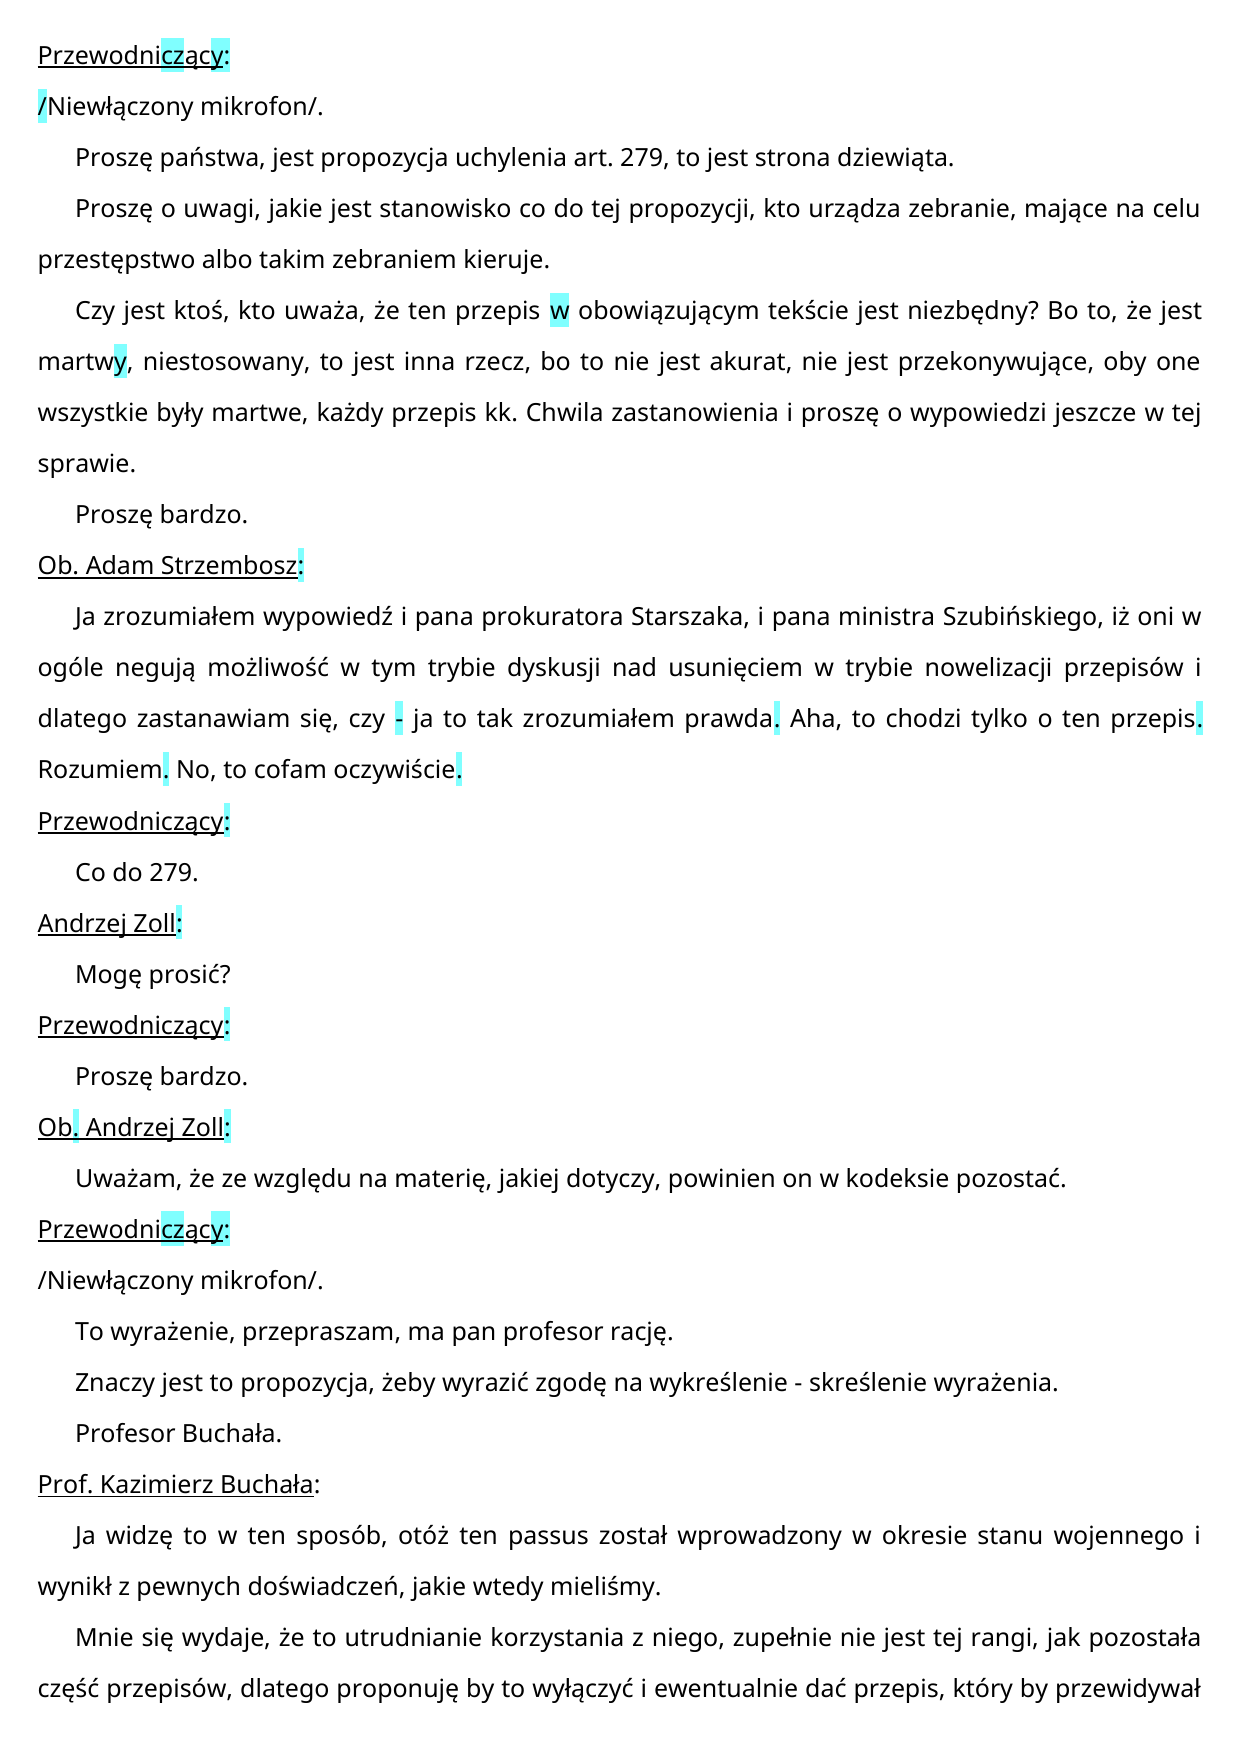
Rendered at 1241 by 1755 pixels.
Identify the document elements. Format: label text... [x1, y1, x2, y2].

text Proszę bardzo. [37, 497, 1203, 531]
text Przewodniczący: [37, 803, 1203, 837]
text Ob. Adam Strzembosz: [37, 548, 1203, 582]
text Ob. Andrzej Zoll: [37, 1109, 1203, 1143]
text Profesor Buchała. [37, 1416, 1203, 1450]
text Ja zrozumiałem wypowiedź i pana prokuratora Starszaka, i pana ministra Szubińskiego, iż oni w ogóle negują możliwość w tym trybie dyskusji nad usunięciem w trybie nowelizacji przepisów i dlatego zastanawiam się, czy - ja to tak zrozumiałem prawda. Aha, to chodzi tylko o ten przepis. Rozumiem. No, to cofam oczywiście. [37, 599, 1203, 786]
text Proszę bardzo. [37, 1058, 1203, 1092]
text Mnie się wydaje, że to utrudnianie korzystania z niego, zupełnie nie jest tej rangi, jak pozostała część przepisów, dlatego proponuję by to wyłączyć i ewentualnie dać przepis, który by przewidywał [37, 1620, 1203, 1705]
text Ja widzę to w ten sposób, otóż ten passus został wprowadzony w okresie stanu wojennego i wynikł z pewnych doświadczeń, jakie wtedy mieliśmy. [37, 1518, 1203, 1603]
text Przewodniczący: [37, 37, 1203, 72]
text To wyrażenie, przepraszam, ma pan profesor rację. [37, 1313, 1203, 1348]
text Znaczy jest to propozycja, żeby wyrazić zgodę na wykreślenie - skreślenie wyrażenia. [37, 1364, 1203, 1399]
text Prof. Kazimierz Buchała: [37, 1467, 1203, 1501]
text Proszę o uwagi, jakie jest stanowisko co do tej propozycji, kto urządza zebranie, mające na celu przestępstwo albo takim zebraniem kieruje. [37, 191, 1203, 276]
text Uważam, że ze względu na materię, jakiej dotyczy, powinien on w kodeksie pozostać. [37, 1160, 1203, 1194]
text Przewodniczący: [37, 1211, 1203, 1246]
text Czy jest ktoś, kto uważa, że ten przepis w obowiązującym tekście jest niezbędny? Bo to, że jest martwy, niestosowany, to jest inna rzecz, bo to nie jest akurat, nie jest przekonywujące, oby one wszystkie były martwe, każdy przepis kk. Chwila zastanowienia i proszę o wypowiedzi jeszcze w tej sprawie. [37, 293, 1203, 480]
text Proszę państwa, jest propozycja uchylenia art. 279, to jest strona dziewiąta. [37, 139, 1203, 174]
text Co do 279. [37, 854, 1203, 888]
text Andrzej Zoll: [37, 905, 1203, 939]
text Mogę prosić? [37, 956, 1203, 990]
text /Niewłączony mikrofon/. [37, 1262, 1203, 1297]
text Przewodniczący: [37, 1007, 1203, 1041]
text /Niewłączony mikrofon/. [37, 88, 1203, 123]
